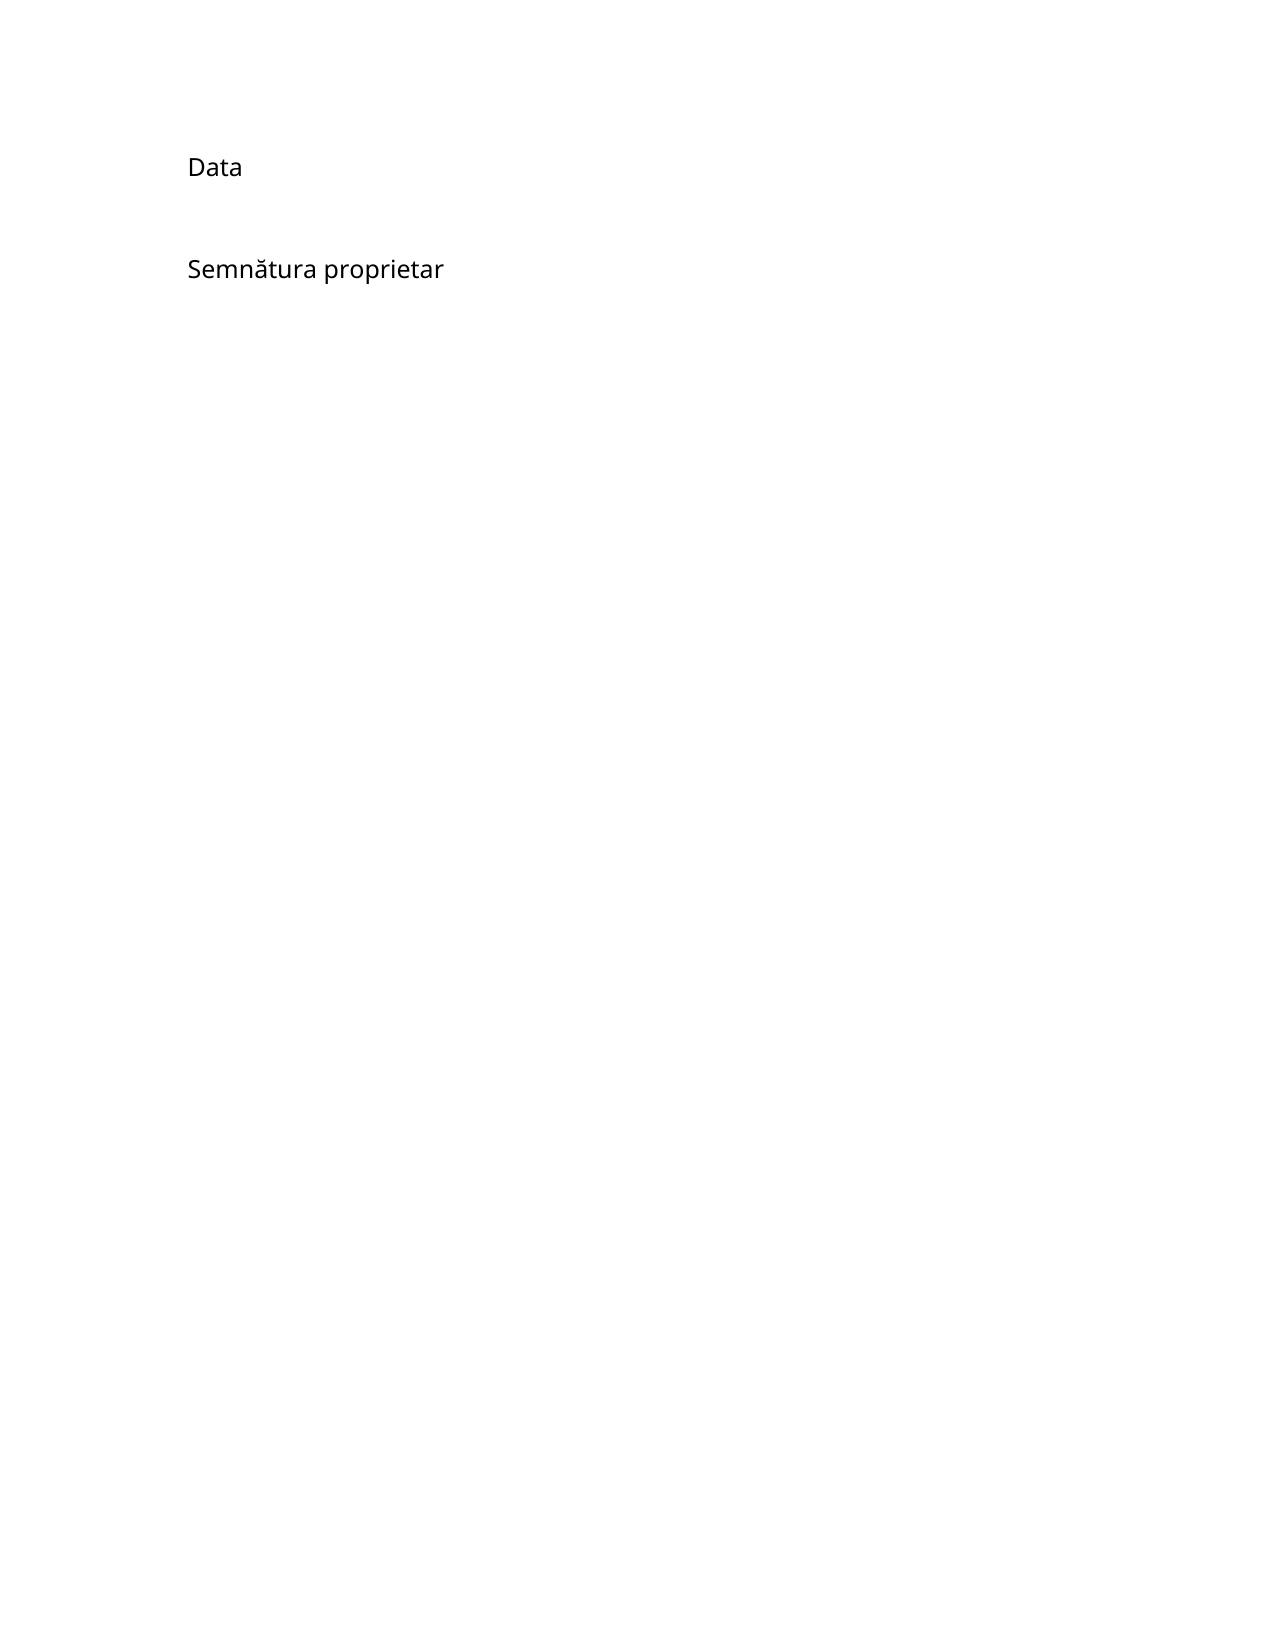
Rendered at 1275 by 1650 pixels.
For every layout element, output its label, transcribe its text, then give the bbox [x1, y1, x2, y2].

text Semnătura proprietar [187, 252, 1087, 286]
text Data [187, 150, 1087, 184]
